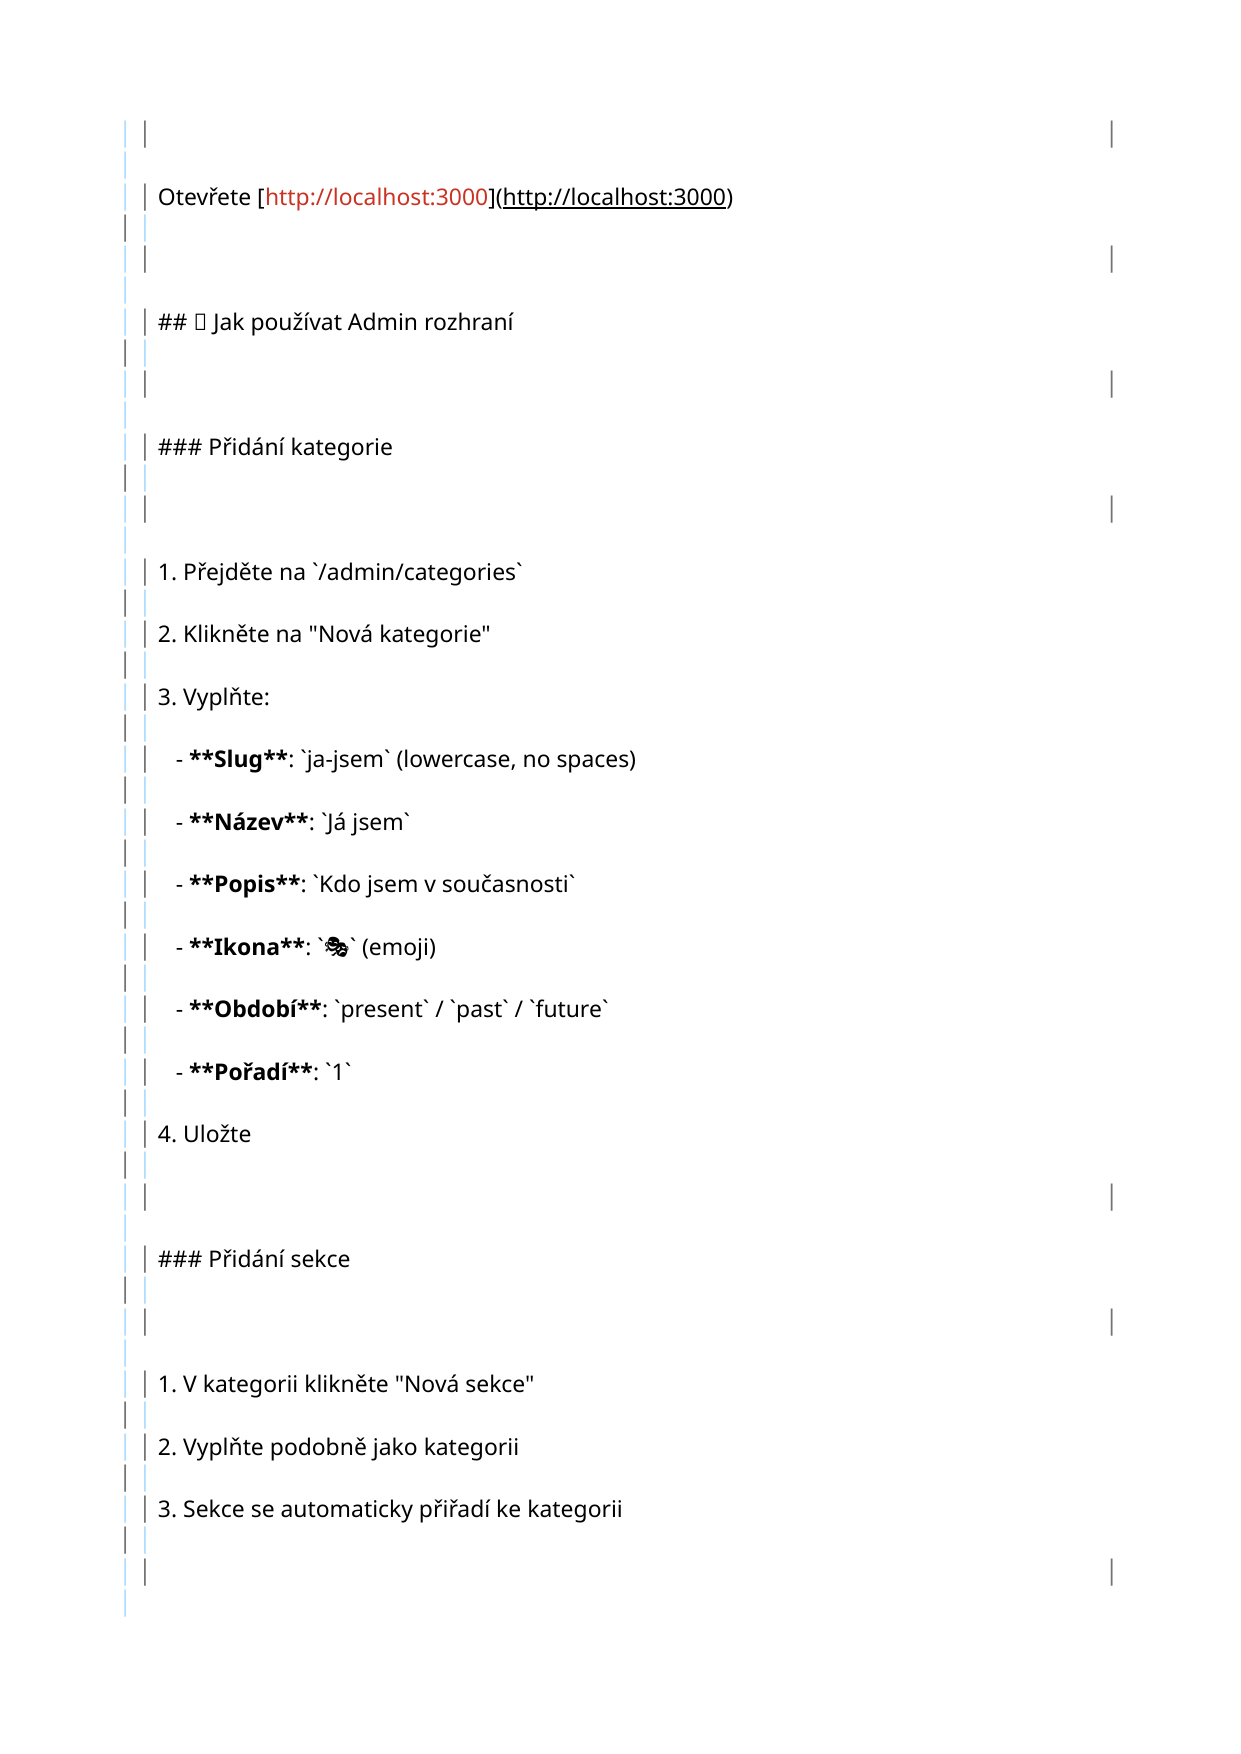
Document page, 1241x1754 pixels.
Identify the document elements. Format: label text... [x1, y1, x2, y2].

text │ │ 4. Uložte │ │ [118, 1118, 1122, 1181]
text │ │ │ │ [118, 118, 1122, 181]
text │ │ ### Přidání sekce │ │ [118, 1243, 1122, 1306]
text │ │ │ │ [118, 1181, 1122, 1243]
text │ │ - **Název**: `Já jsem` │ │ [118, 806, 1122, 868]
text │ │ │ │ [118, 1306, 1122, 1368]
text │ │ │ │ [118, 368, 1122, 431]
text │ │ - **Období**: `present` / `past` / `future` │ │ [118, 993, 1122, 1056]
text │ │ 1. V kategorii klikněte "Nová sekce" │ │ [118, 1368, 1122, 1431]
text │ │ 2. Klikněte na "Nová kategorie" │ │ [118, 618, 1122, 681]
text │ │ - **Pořadí**: `1` │ │ [118, 1056, 1122, 1118]
text │ │ - **Ikona**: `🎭` (emoji) │ │ [118, 931, 1122, 993]
text │ │ 3. Vyplňte: │ │ [118, 681, 1122, 743]
text │ │ │ │ [118, 493, 1122, 556]
text │ │ ## 📝 Jak používat Admin rozhraní │ │ [118, 306, 1122, 368]
text │ │ Otevřete [http://localhost:3000](http://localhost:3000) │ │ [118, 181, 1122, 243]
text │ │ 3. Sekce se automaticky přiřadí ke kategorii │ │ [118, 1493, 1122, 1556]
text │ │ - **Slug**: `ja-jsem` (lowercase, no spaces) │ │ [118, 743, 1122, 806]
text │ │ │ │ [118, 1556, 1122, 1618]
text │ │ - **Popis**: `Kdo jsem v současnosti` │ │ [118, 868, 1122, 931]
text │ │ 2. Vyplňte podobně jako kategorii │ │ [118, 1431, 1122, 1493]
text │ │ 1. Přejděte na `/admin/categories` │ │ [118, 556, 1122, 618]
text │ │ │ │ [118, 243, 1122, 306]
text │ │ ### Přidání kategorie │ │ [118, 431, 1122, 493]
